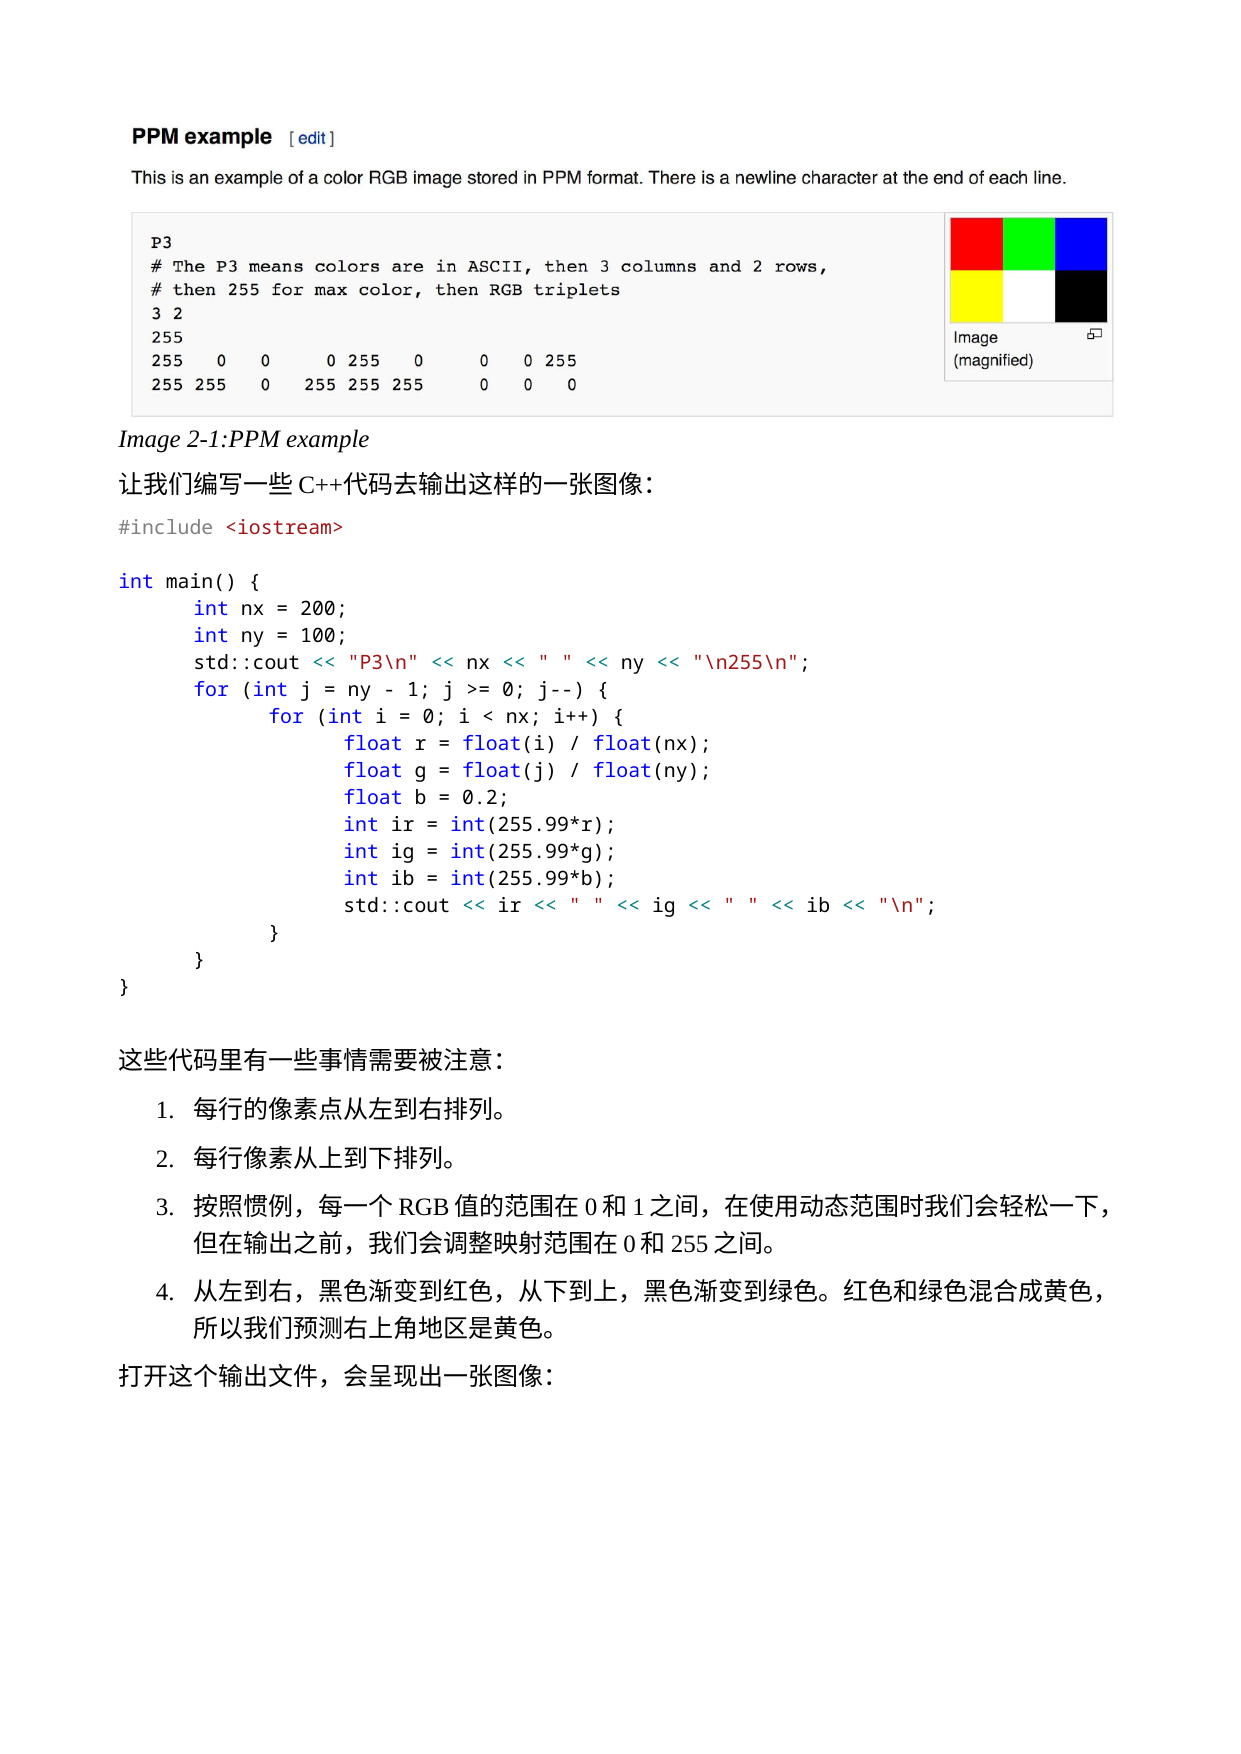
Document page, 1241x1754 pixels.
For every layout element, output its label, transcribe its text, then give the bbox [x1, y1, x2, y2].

text float b = 0.2; [118, 783, 1122, 810]
text #include <iostream> [118, 514, 1122, 541]
text 让我们编写一些C++代码去输出这样的一张图像： [118, 465, 1122, 501]
text } [118, 918, 1122, 945]
text float g = float(j) / float(ny); [118, 756, 1122, 783]
list 每行的像素点从左到右排列。 [156, 1089, 1122, 1126]
text 打开这个输出文件，会呈现出一张图像： [118, 1357, 1122, 1393]
text std::cout << ir << " " << ig << " " << ib << "\n"; [118, 891, 1122, 918]
text float r = float(i) / float(nx); [118, 729, 1122, 756]
text int ig = int(255.99*g); [118, 837, 1122, 864]
picture [118, 118, 1123, 424]
list 按照惯例，每一个RGB值的范围在0和1之间，在使用动态范围时我们会轻松一下，但在输出之前，我们会调整映射范围在0和255之间。 [156, 1187, 1122, 1259]
list 从左到右，黑色渐变到红色，从下到上，黑色渐变到绿色。红色和绿色混合成黄色，所以我们预测右上角地区是黄色。 [156, 1272, 1122, 1344]
text for (int j = ny - 1; j >= 0; j--) { [118, 676, 1122, 702]
text Image 2-1:PPM example [118, 424, 1122, 452]
text for (int i = 0; i < nx; i++) { [118, 702, 1122, 729]
text std::cout << "P3\n" << nx << " " << ny << "\n255\n"; [118, 648, 1122, 676]
text int ny = 100; [118, 622, 1122, 648]
text } [118, 945, 1122, 972]
text 这些代码里有一些事情需要被注意： [118, 1041, 1122, 1077]
text int nx = 200; [118, 594, 1122, 622]
text int main() { [118, 568, 1122, 594]
text int ir = int(255.99*r); [118, 810, 1122, 837]
text } [118, 972, 1122, 999]
text int ib = int(255.99*b); [118, 864, 1122, 891]
list 每行像素从上到下排列。 [156, 1138, 1122, 1174]
